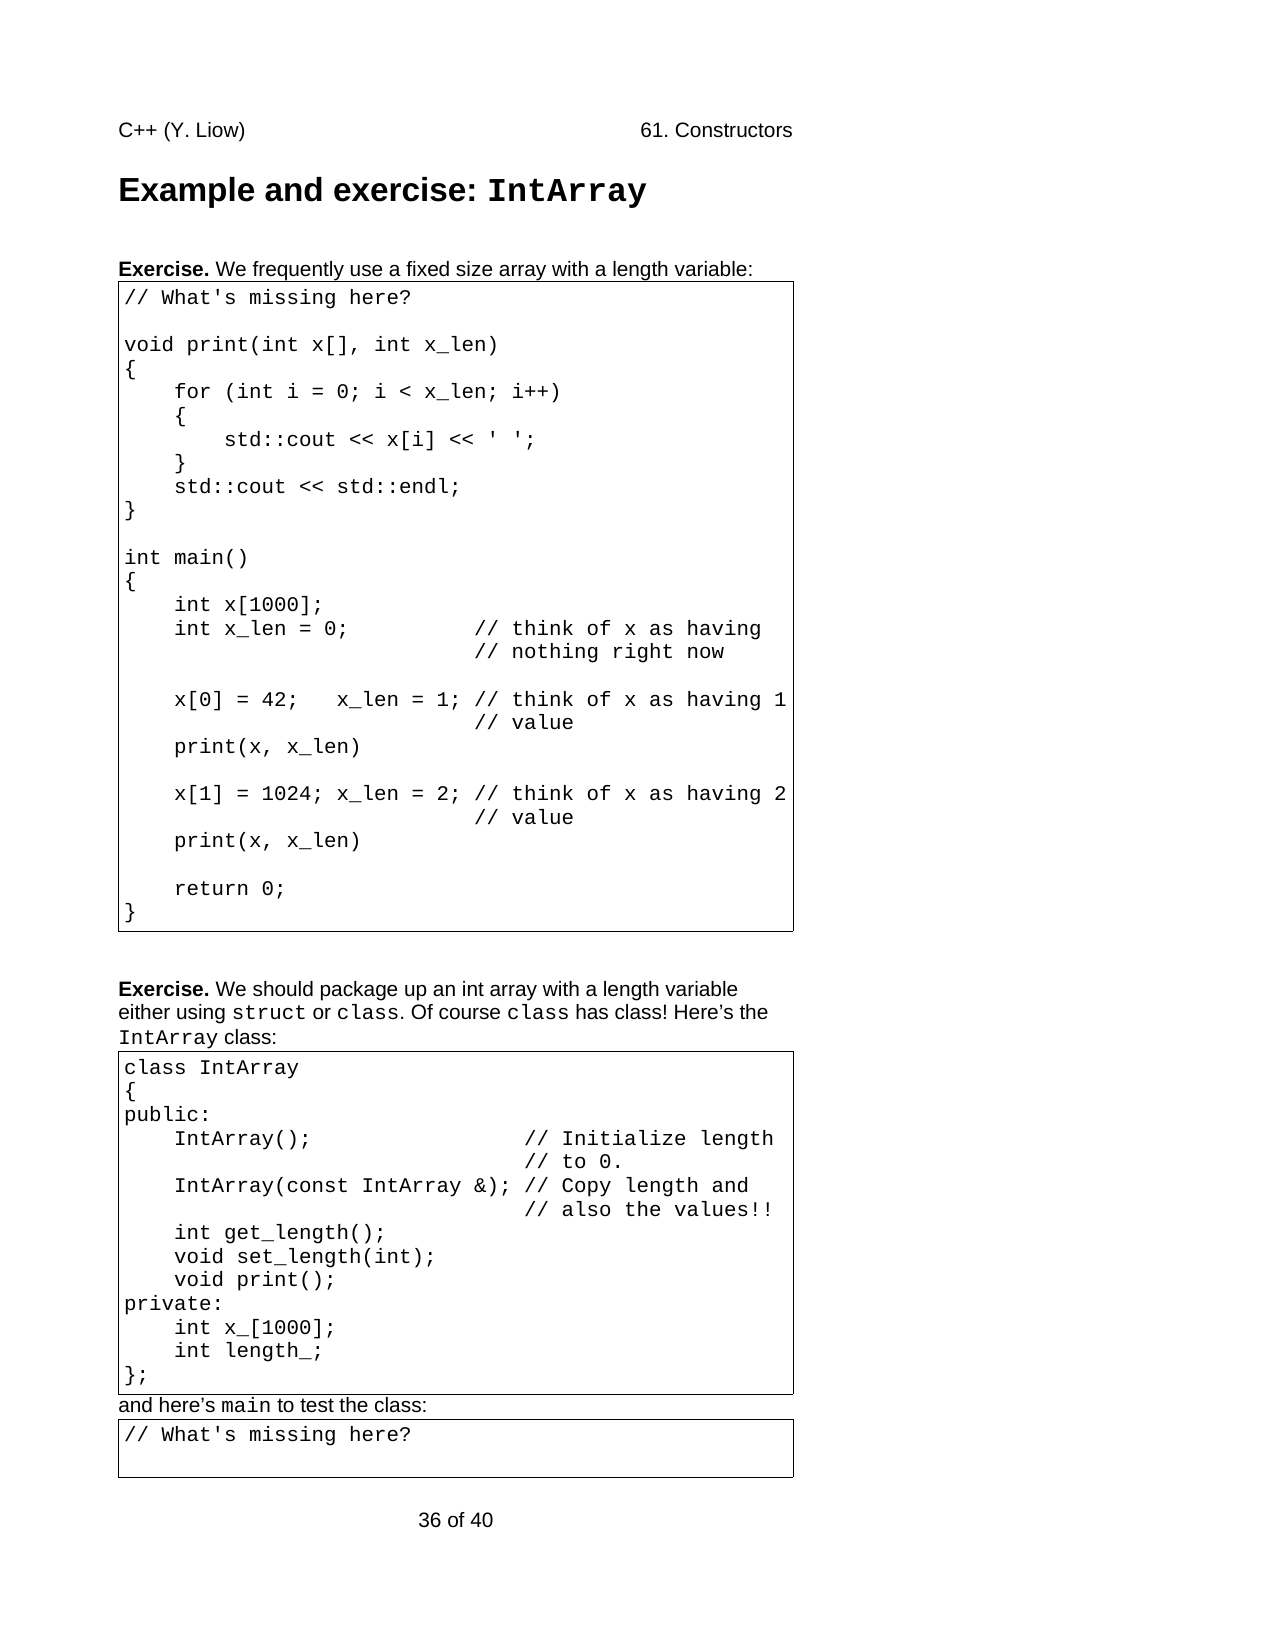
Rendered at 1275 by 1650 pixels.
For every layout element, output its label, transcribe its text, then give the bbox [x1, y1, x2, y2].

table_header // What's missing here? void print(int x[], int x_len) { for (int i = 0; i < x_len; i++) { std::cout << x[i] << ' '; } std::cout << std::endl; } int main() { int x[1000]; int x_len = 0; // think of x as having // nothing right now x[0] = 42; x_len = 1; // think of x as having 1 // value print(x, x_len) x[1] = 1024; x_len = 2; // think of x as having 2 // value print(x, x_len) return 0; } [119, 282, 793, 931]
text Exercise. We should package up an int array with a length variable either using struct or class. Of course class has class! Here’s the IntArray class: [118, 977, 793, 1051]
text and here’s main to test the class: [118, 1395, 793, 1419]
table_header class IntArray { public: IntArray(); // Initialize length // to 0. IntArray(const IntArray &); // Copy length and // also the values!! int get_length(); void set_length(int); void print(); private: int x_[1000]; int length_; }; [119, 1052, 793, 1393]
text Exercise. We frequently use a fixed size array with a length variable: [118, 258, 793, 281]
text Example and exercise: IntArray [118, 171, 793, 211]
table_header // What's missing here? [119, 1420, 793, 1477]
